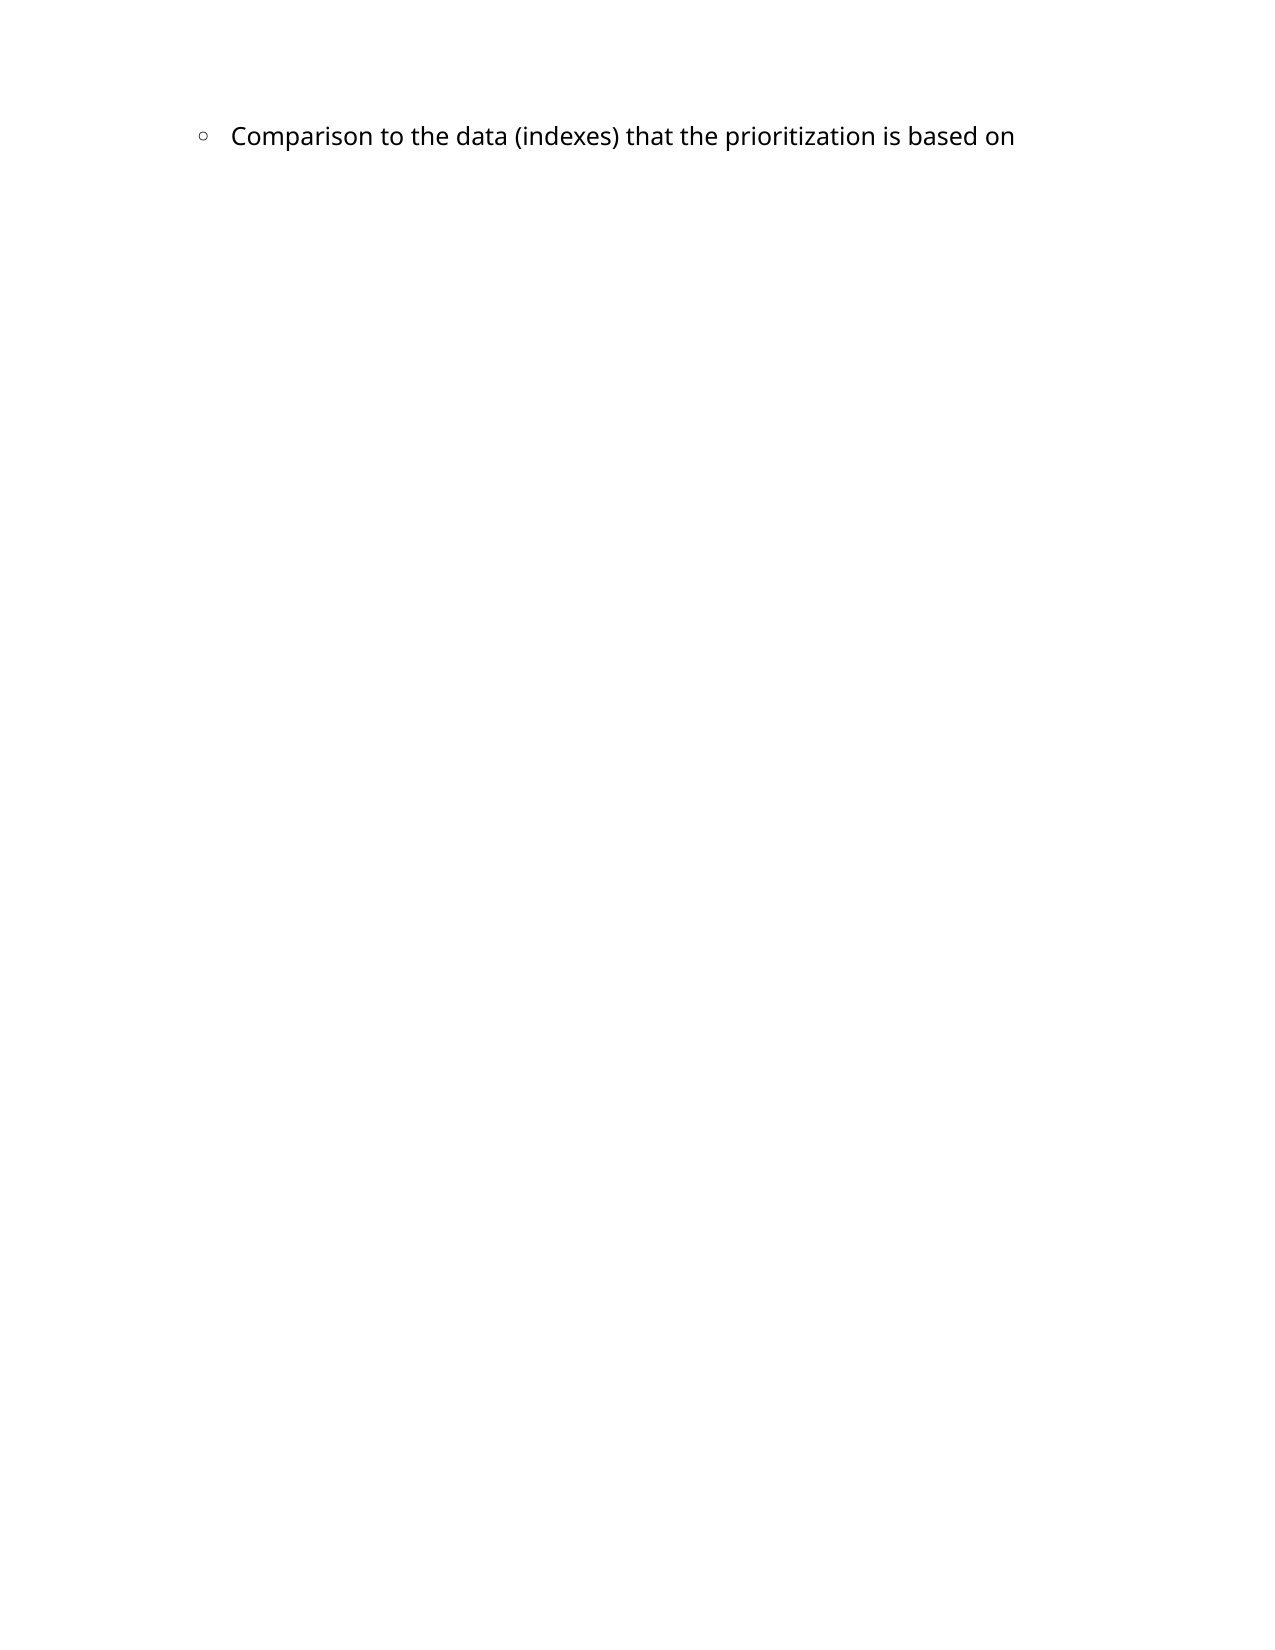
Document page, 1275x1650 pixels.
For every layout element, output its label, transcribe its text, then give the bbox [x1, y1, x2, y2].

list Comparison to the data (indexes) that the prioritization is based on [193, 118, 1157, 152]
